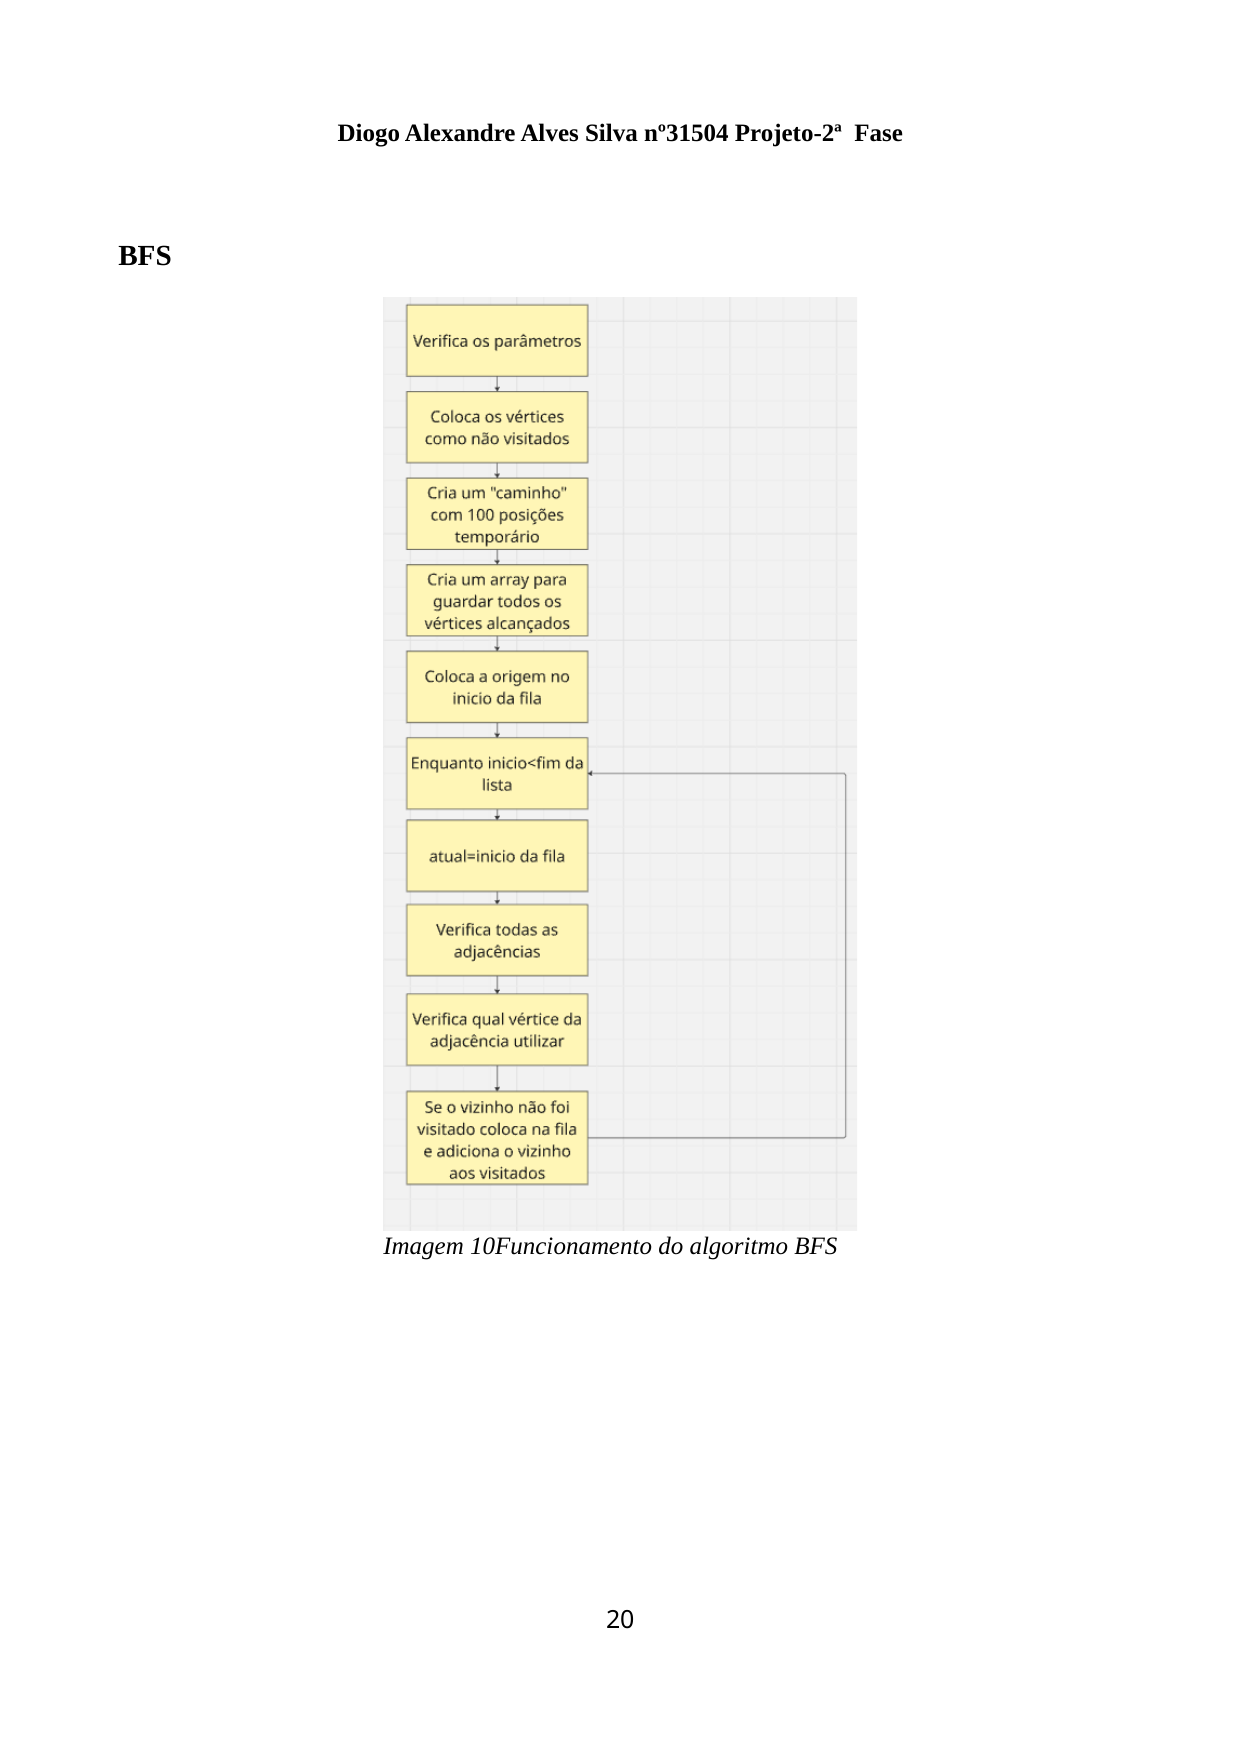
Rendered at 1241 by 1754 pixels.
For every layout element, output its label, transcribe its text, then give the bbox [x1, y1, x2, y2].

text Imagem 10Funcionamento do algoritmo BFS [383, 1231, 857, 1260]
subtitle BFS [118, 238, 1122, 272]
picture [383, 297, 858, 1231]
